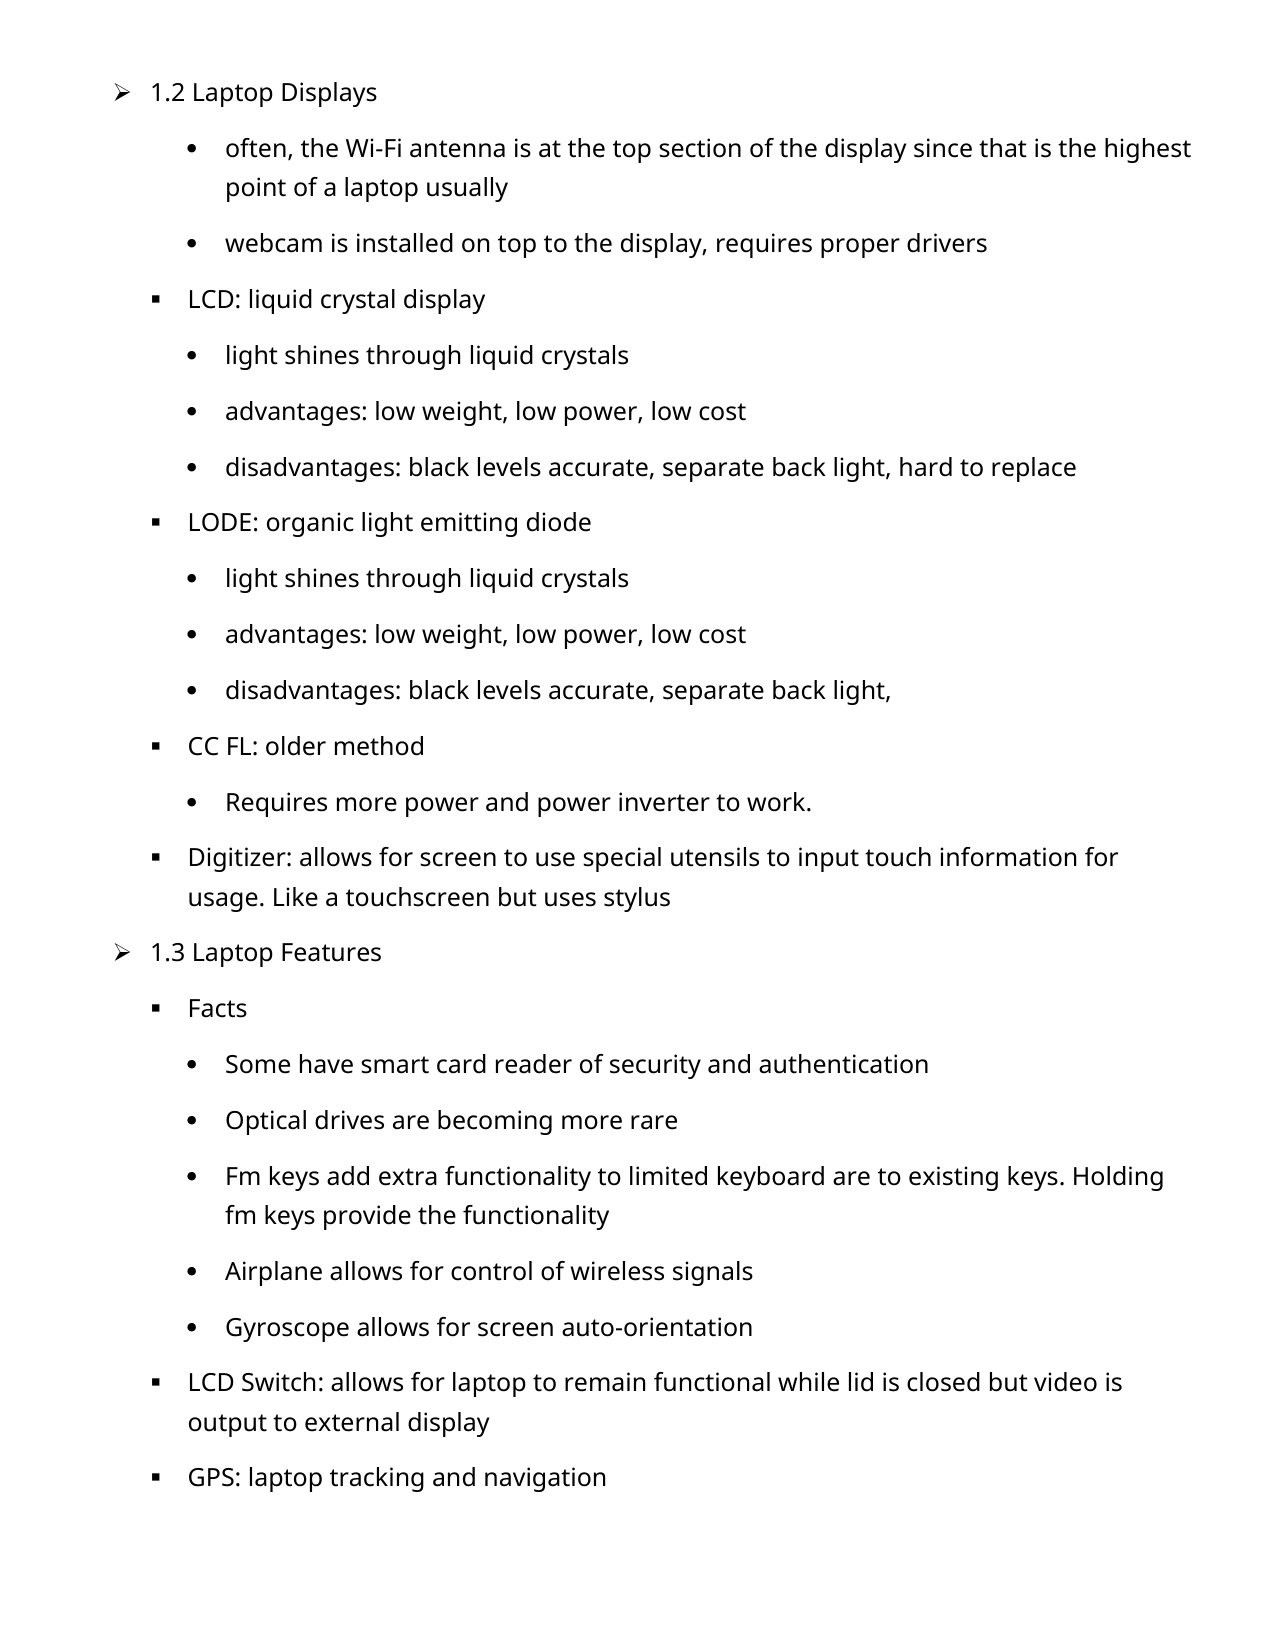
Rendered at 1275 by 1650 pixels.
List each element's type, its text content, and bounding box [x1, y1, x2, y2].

list light shines through liquid crystals [187, 337, 1200, 372]
list often, the Wi-Fi antenna is at the top section of the display since that is the highest point of a laptop usually [187, 131, 1200, 204]
list Some have smart card reader of security and authentication [187, 1047, 1200, 1081]
list Facts [150, 991, 1200, 1025]
list Optical drives are becoming more rare [187, 1102, 1200, 1137]
list webcam is installed on top to the display, requires proper drivers [187, 226, 1200, 260]
list disadvantages: black levels accurate, separate back light, hard to replace [187, 449, 1200, 483]
list Requires more power and power inverter to work. [187, 784, 1200, 818]
list CC FL: older method [150, 728, 1200, 762]
list 1.3 Laptop Features [112, 935, 1200, 969]
list Fm keys add extra functionality to limited keyboard are to existing keys. Holding fm keys provide the functionality [187, 1158, 1200, 1232]
list advantages: low weight, low power, low cost [187, 617, 1200, 651]
list 1.2 Laptop Displays [112, 75, 1200, 109]
list Airplane allows for control of wireless signals [187, 1253, 1200, 1287]
list disadvantages: black levels accurate, separate back light, [187, 672, 1200, 707]
list LODE: organic light emitting diode [150, 505, 1200, 539]
list LCD: liquid crystal display [150, 282, 1200, 316]
list Gyroscope allows for screen auto-orientation [187, 1309, 1200, 1343]
list Digitizer: allows for screen to use special utensils to input touch information for usage. Like a touchscreen but uses stylus [150, 840, 1200, 913]
list light shines through liquid crystals [187, 561, 1200, 595]
list advantages: low weight, low power, low cost [187, 393, 1200, 427]
list GPS: laptop tracking and navigation [150, 1460, 1200, 1494]
list LCD Switch: allows for laptop to remain functional while lid is closed but video is output to external display [150, 1365, 1200, 1438]
